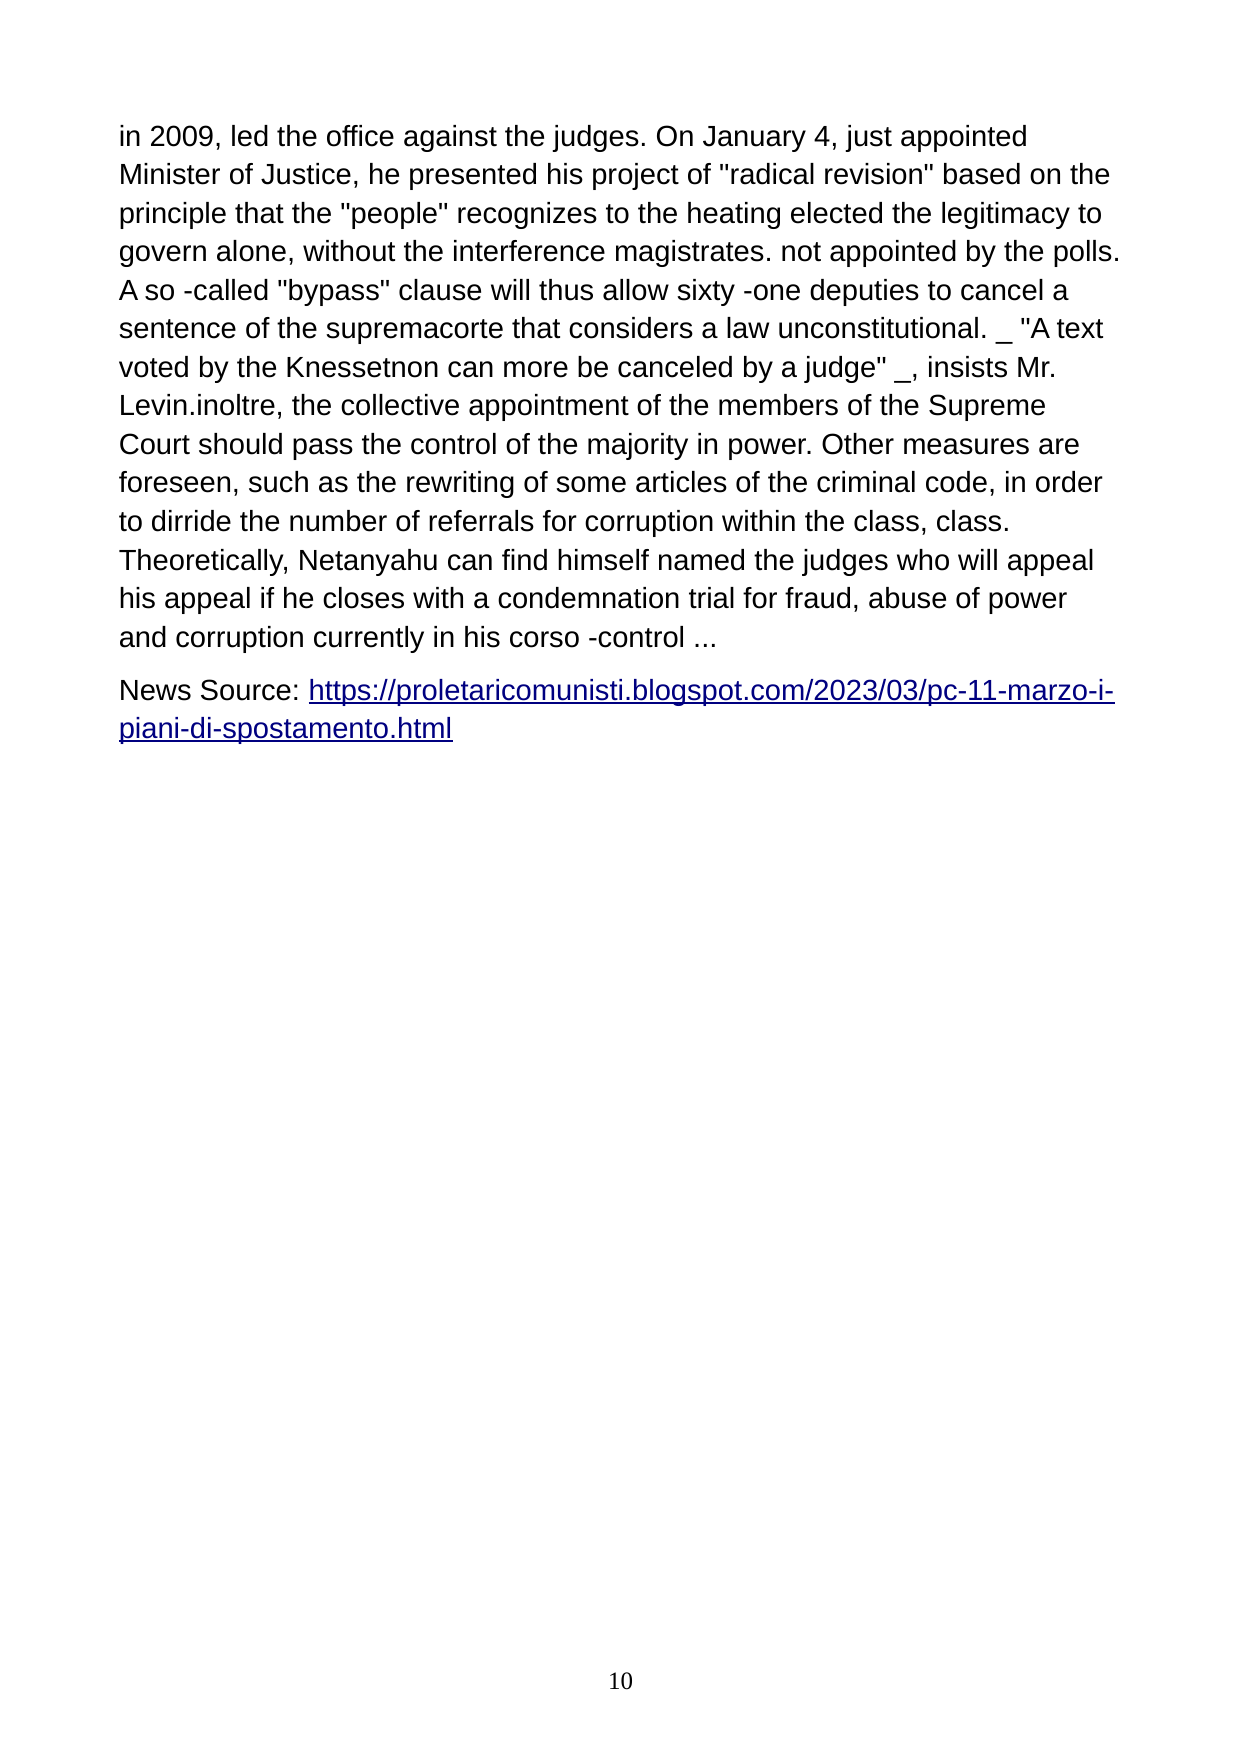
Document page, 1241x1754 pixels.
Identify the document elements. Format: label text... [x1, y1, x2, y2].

text News Source: https://proletaricomunisti.blogspot.com/2023/03/pc-11-marzo-i-piani-di-spostamento.html [118, 673, 1122, 745]
text in 2009, led the office against the judges. On January 4, just appointed Minister of Justice, he presented his project of "radical revision" based on the principle that the "people" recognizes to the heating elected the legitimacy to govern alone, without the interference magistrates. not appointed by the polls. A so -called "bypass" clause will thus allow sixty -one deputies to cancel a sentence of the supremacorte that considers a law unconstitutional. _ "A text voted by the Knessetnon can more be canceled by a judge" _, insists Mr. Levin.inoltre, the collective appointment of the members of the Supreme Court should pass the control of the majority in power. Other measures are foreseen, such as the rewriting of some articles of the criminal code, in order to dirride the number of referrals for corruption within the class, class. Theoretically, Netanyahu can find himself named the judges who will appeal his appeal if he closes with a condemnation trial for fraud, abuse of power and corruption currently in his corso -control ... [118, 118, 1122, 653]
